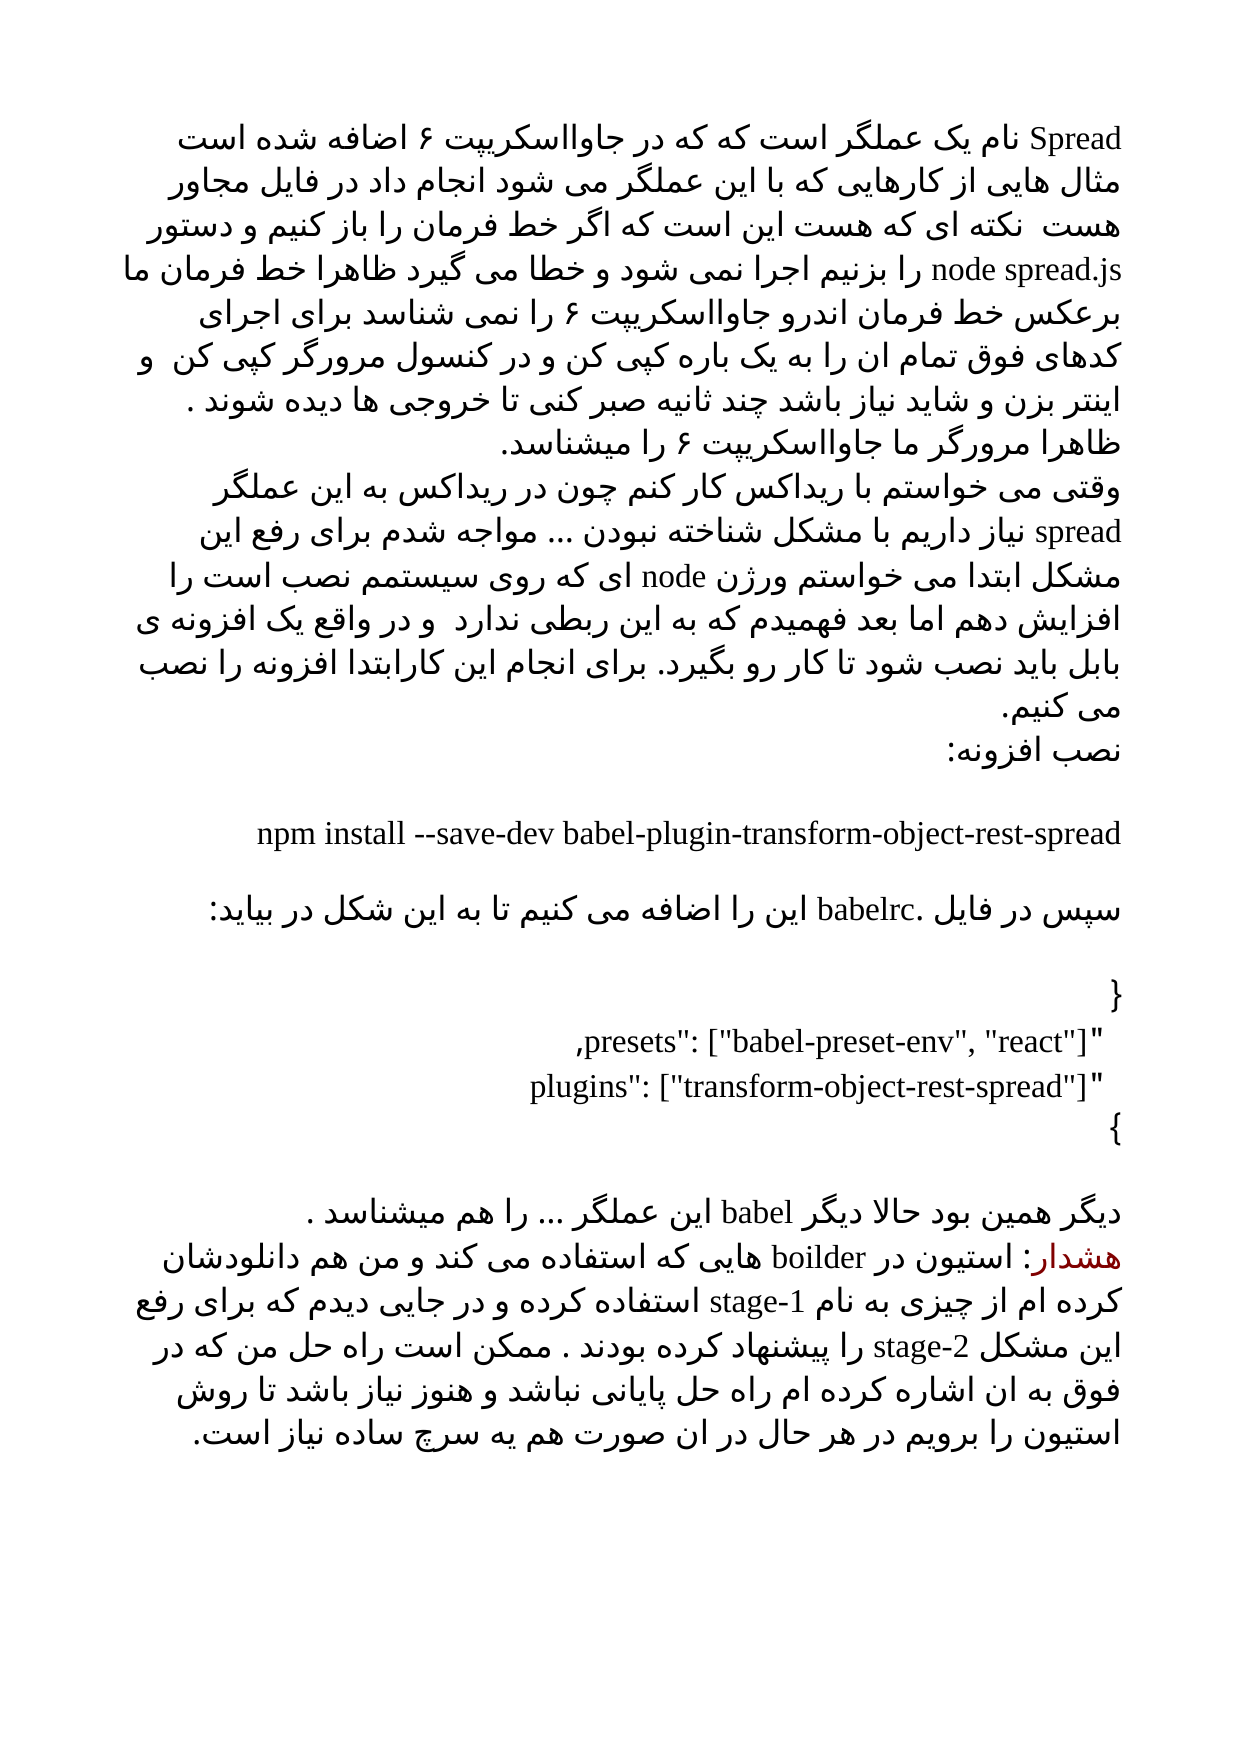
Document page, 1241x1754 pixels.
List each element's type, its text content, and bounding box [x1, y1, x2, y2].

text هشدار: استیون در boilder هایی که استفاده می کند و من هم دانلودشان کرده ام از چیزی به نام stage-1 استفاده کرده و در جایی دیدم که برای رفع این مشکل stage-2 را پیشنهاد کرده بودند . ممکن است راه حل من که در فوق به ان اشاره کرده ام راه حل پایانی نباشد و هنوز نیاز باشد تا روش استیون را برویم در هر حال در ان صورت هم یه سرچ ساده نیاز است. [118, 1237, 1122, 1496]
text "presets": ["babel-preset-env", "react"], [118, 1021, 1122, 1066]
text دیگر همین بود حالا دیگر babel این عملگر … را هم میشناسد . [118, 1192, 1122, 1237]
text "plugins": ["transform-object-rest-spread"] [118, 1066, 1122, 1111]
text سپس در فایل .babelrc این را اضافه می کنیم تا به این شکل در بیاید: { [118, 890, 1122, 1021]
text نصب افزونه: [118, 731, 1122, 813]
text Spread نام یک عملگر است که که در جاوااسکریپت ۶ اضافه شده است مثال هایی از کارهایی که با این عملگر می شود انجام داد در فایل مجاور هست نکته ای که هست این است که اگر خط فرمان را باز کنیم و دستور [118, 118, 1122, 250]
text } [118, 1111, 1122, 1192]
text npm install --save-dev babel-plugin-transform-object-rest-spread [118, 813, 1122, 851]
text وقتی می خواستم با ریداکس کار کنم چون در ریداکس به این عملگر spread نیاز داریم با مشکل شناخته نبودن … مواجه شدم برای رفع این مشکل ابتدا می خواستم ورژن node ای که روی سیستمم نصب است را افزایش دهم اما بعد فهمیدم که به این ربطی ندارد و در واقع یک افزونه ی بابل باید نصب شود تا کار رو بگیرد. برای انجام این کارابتدا افزونه را نصب می کنیم. [118, 468, 1122, 731]
text node spread.js را بزنیم اجرا نمی شود و خطا می گیرد ظاهرا خط فرمان ما برعکس خط فرمان اندرو جاوااسکریپت ۶ را نمی شناسد برای اجرای کدهای فوق تمام ان را به یک باره کپی کن و در کنسول مرورگر کپی کن و اینتر بزن و شاید نیاز باشد چند ثانیه صبر کنی تا خروجی ها دیده شوند . ظاهرا مرورگر ما جاوااسکریپت ۶ را میشناسد. [118, 250, 1122, 468]
